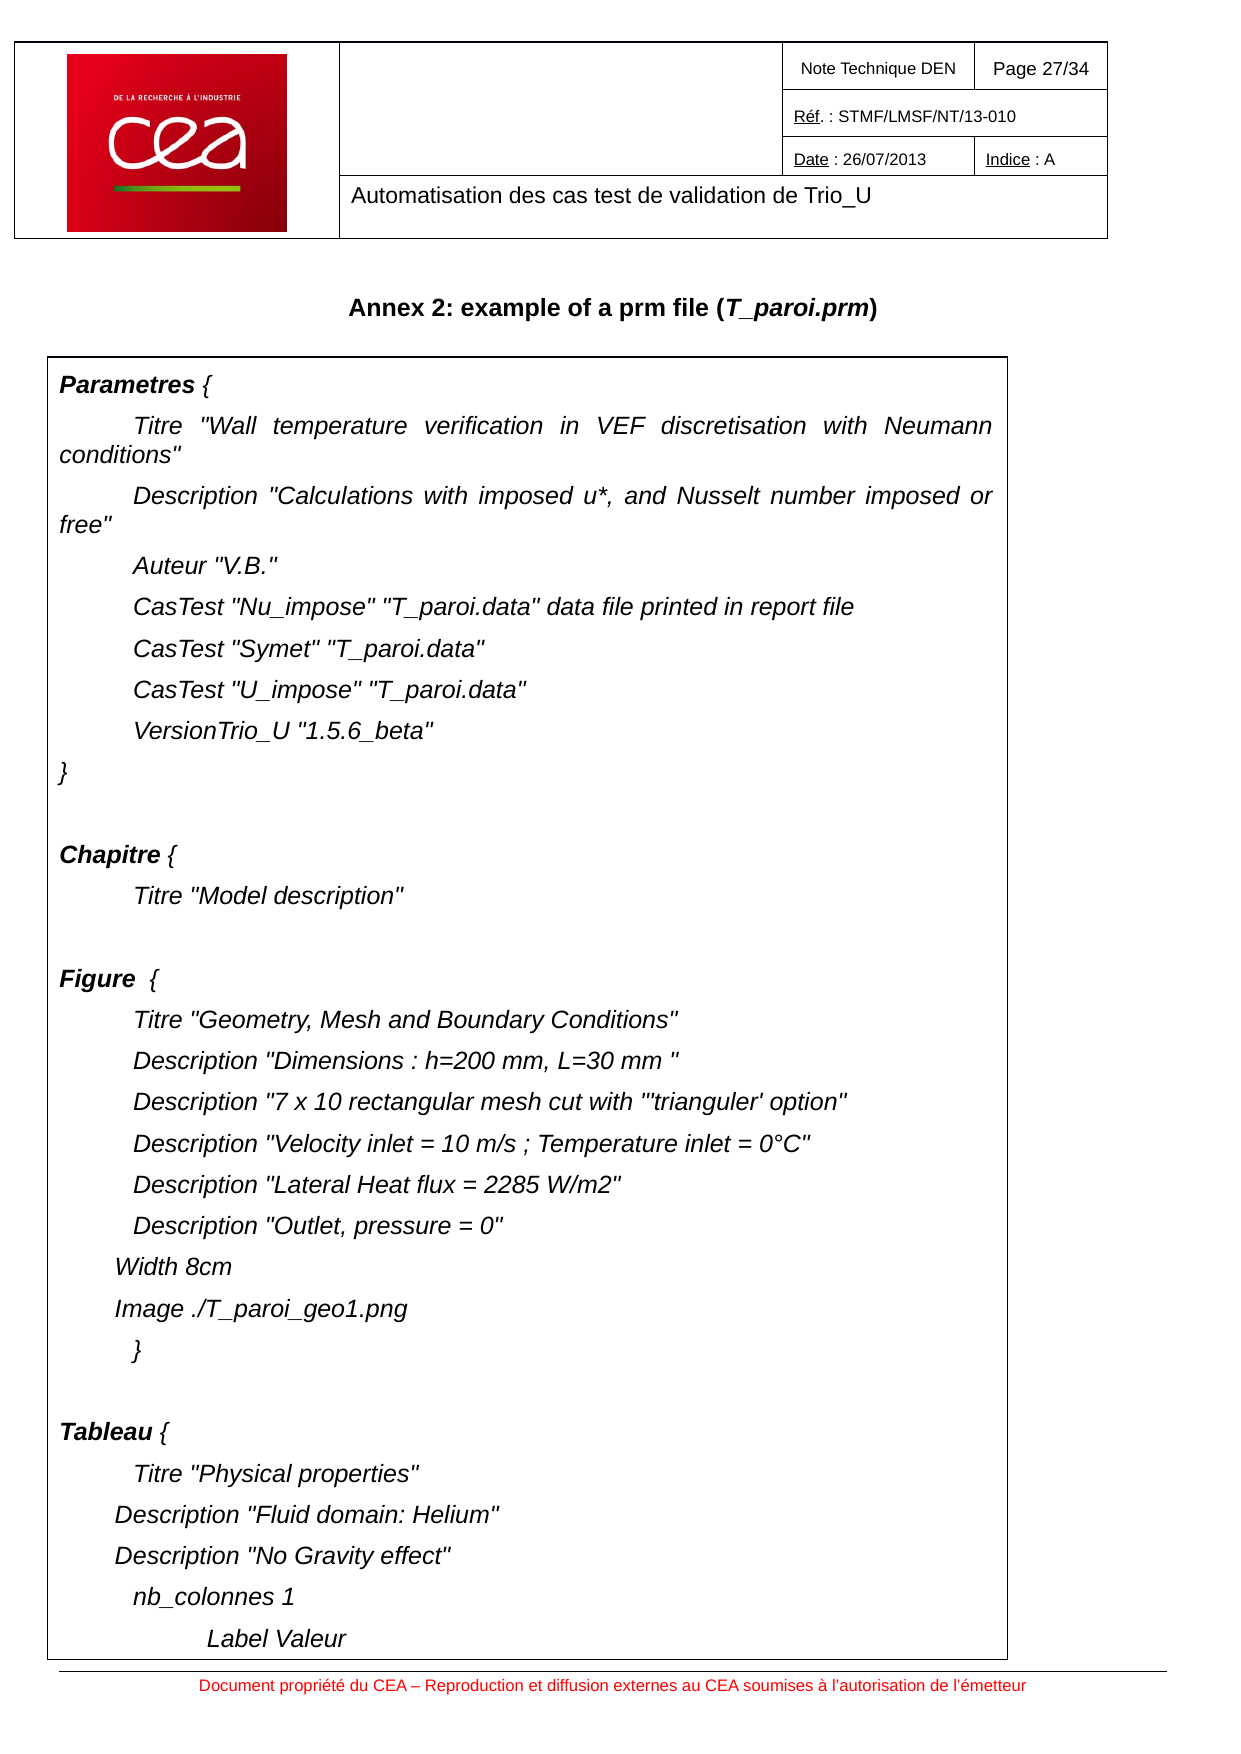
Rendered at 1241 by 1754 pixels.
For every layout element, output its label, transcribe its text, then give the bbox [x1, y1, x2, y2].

table_header Parametres { Titre "Wall temperature verification in VEF discretisation with Neumann conditions" Description "Calculations with imposed u*, and Nusselt number imposed or free" Auteur "V.B." CasTest "Nu_impose" "T_paroi.data" data file printed in report file CasTest "Symet" "T_paroi.data" CasTest "U_impose" "T_paroi.data" VersionTrio_U "1.5.6_beta" } Chapitre { Titre "Model description" Figure { Titre "Geometry, Mesh and Boundary Conditions" Description "Dimensions : h=200 mm, L=30 mm " Description "7 x 10 rectangular mesh cut with "'trianguler' option" Description "Velocity inlet = 10 m/s ; Temperature inlet = 0°C" Description "Lateral Heat flux = 2285 W/m2" Description "Outlet, pressure = 0" Width 8cm Image ./T_paroi_geo1.png } Tableau { Titre "Physical properties" Description "Fluid domain: Helium" Description "No Gravity effect" nb_colonnes 1 Label Valeur [48, 358, 1007, 1659]
title Annex 2: example of a prm file (T_paroi.prm) [59, 293, 1167, 321]
picture [67, 54, 287, 232]
